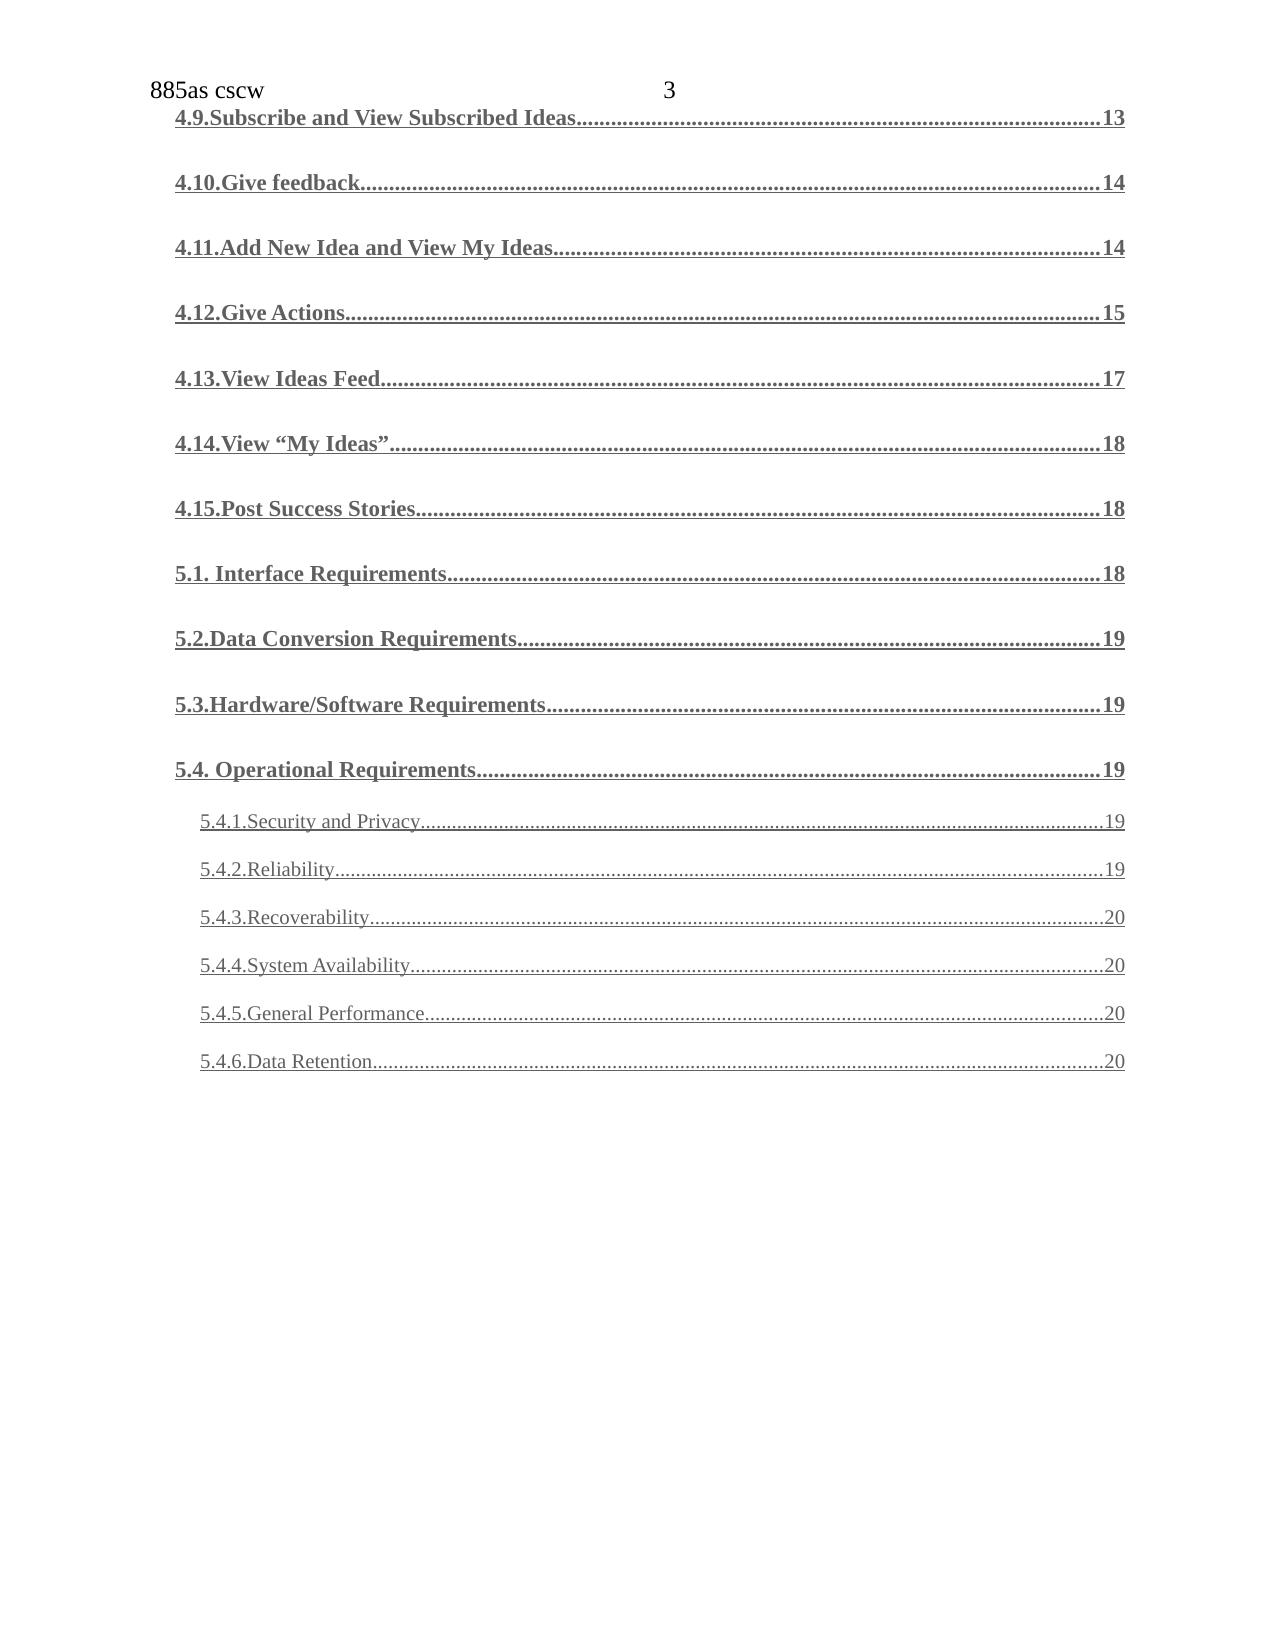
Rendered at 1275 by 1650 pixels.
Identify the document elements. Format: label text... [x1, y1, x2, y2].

text 5.4.2.Reliability 19 [200, 857, 1125, 878]
text 5.1. Interface Requirements 18 [175, 560, 1125, 583]
text 5.4.3.Recoverability 20 [200, 905, 1125, 926]
text 5.4.5.General Performance 20 [200, 1001, 1125, 1022]
text 5.3.Hardware/Software Requirements 19 [175, 691, 1125, 714]
text 5.4.1.Security and Privacy 19 [200, 808, 1125, 829]
text 4.12.Give Actions 15 [175, 299, 1125, 322]
text 4.10.Give feedback 14 [175, 169, 1125, 192]
text 4.11.Add New Idea and View My Ideas 14 [175, 234, 1125, 257]
text 4.14.View “My Ideas” 18 [175, 430, 1125, 453]
text 5.4. Operational Requirements 19 [175, 756, 1125, 779]
text 4.15.Post Success Stories 18 [175, 495, 1125, 518]
text 5.4.6.Data Retention 20 [200, 1049, 1125, 1070]
text 5.4.4.System Availability 20 [200, 953, 1125, 974]
text 5.2.Data Conversion Requirements 19 [175, 625, 1125, 648]
text 4.9.Subscribe and View Subscribed Ideas 13 [175, 104, 1125, 127]
text 4.13.View Ideas Feed 17 [175, 364, 1125, 388]
